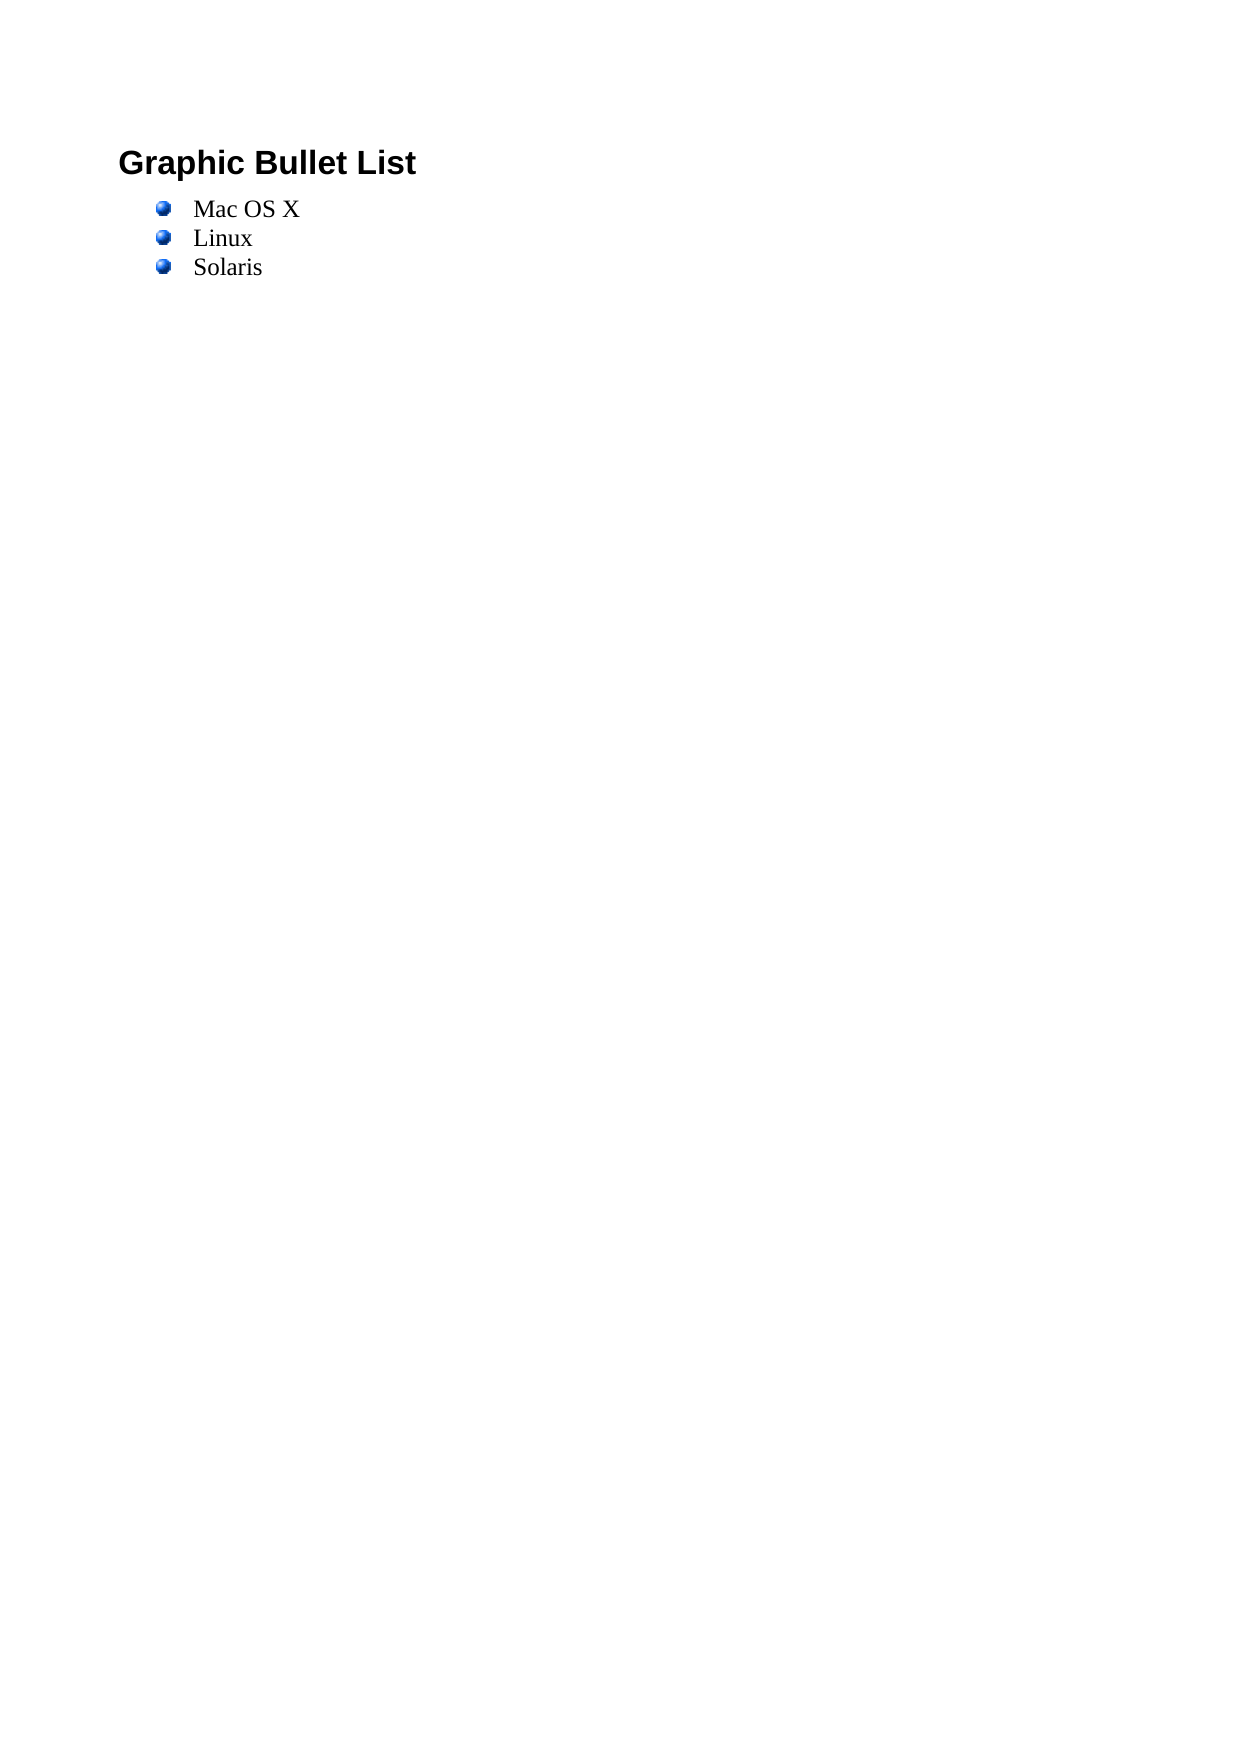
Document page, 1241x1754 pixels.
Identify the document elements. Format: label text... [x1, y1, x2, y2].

list Linux [156, 223, 1122, 252]
picture [156, 230, 171, 245]
subtitle Graphic Bullet List [118, 143, 1122, 182]
list Mac OS X [156, 194, 1122, 223]
picture [156, 201, 171, 216]
list Solaris [156, 252, 1122, 281]
picture [156, 259, 171, 274]
